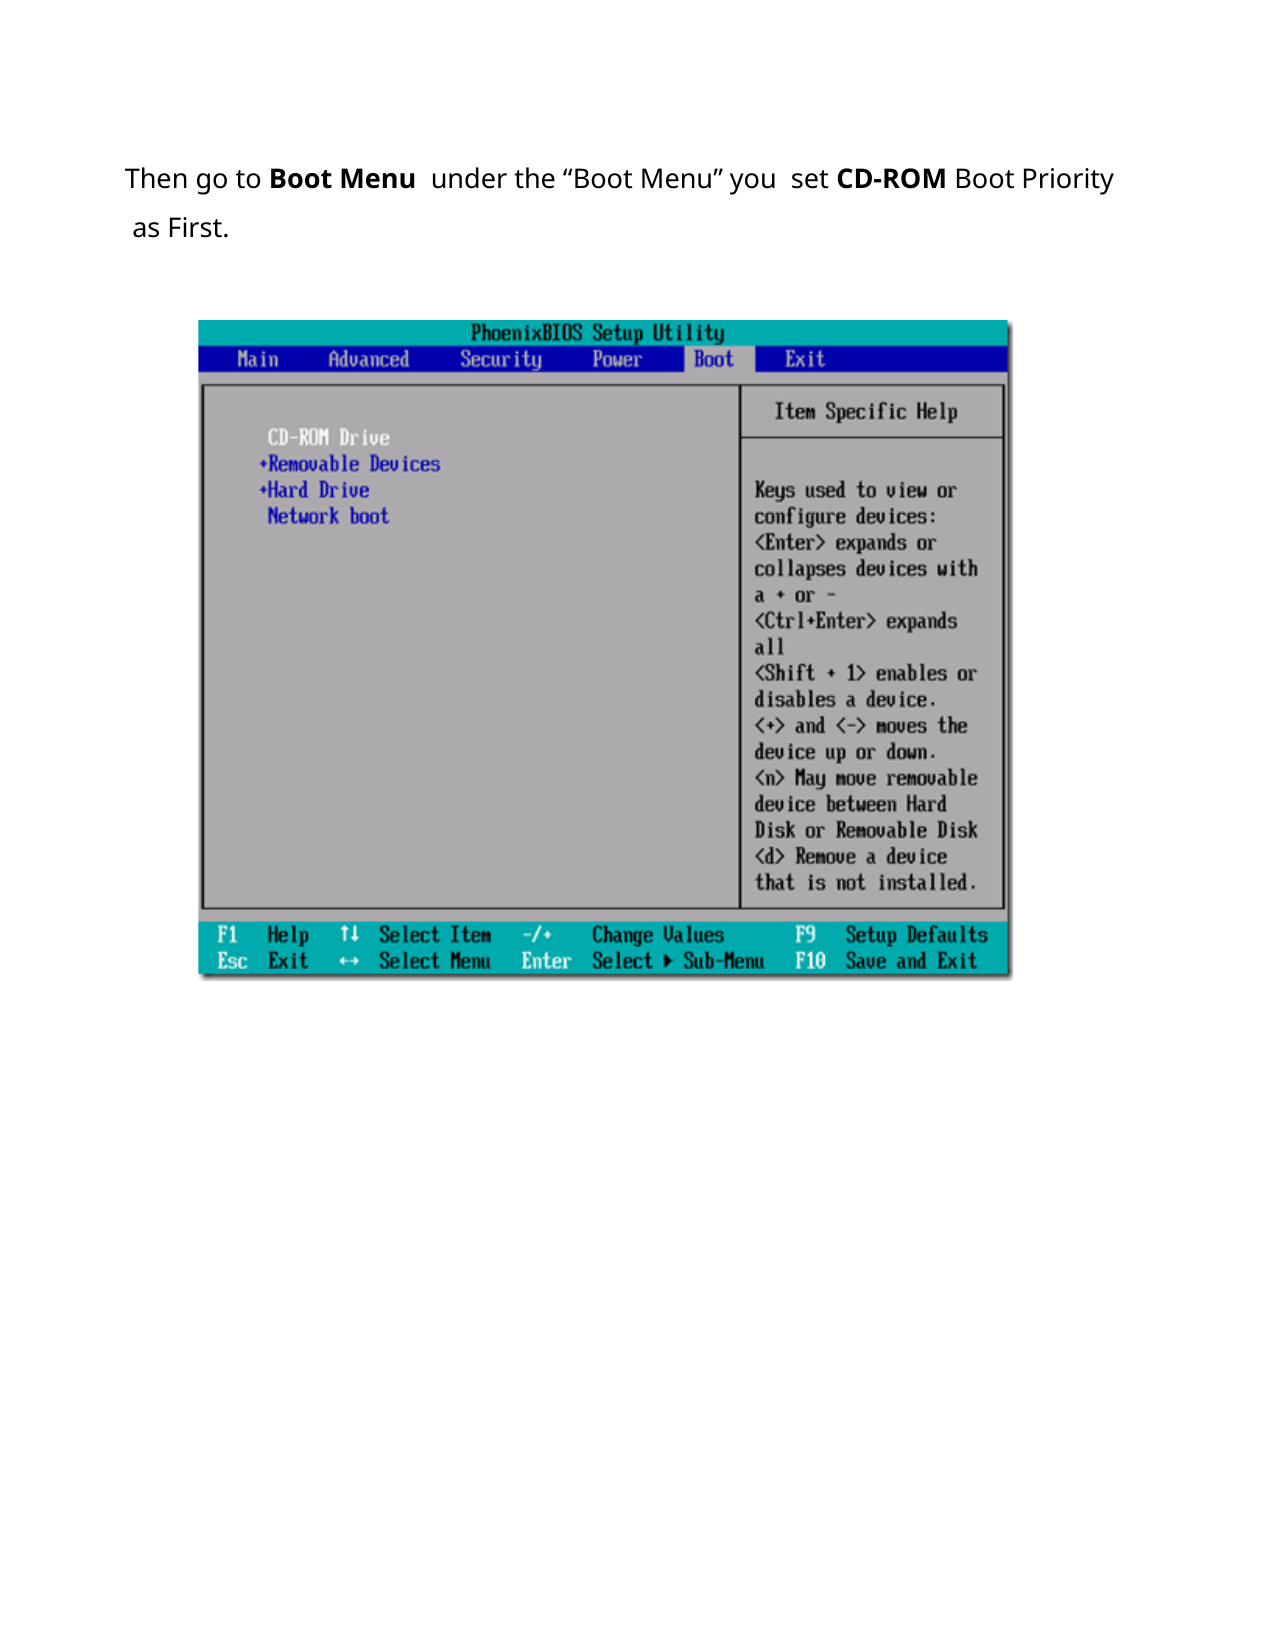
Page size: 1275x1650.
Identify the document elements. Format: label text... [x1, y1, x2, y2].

text as First. [118, 209, 1157, 246]
picture [198, 320, 1014, 981]
text Then go to Boot Menu under the “Boot Menu” you set CD-ROM Boot Priority [118, 159, 1157, 196]
